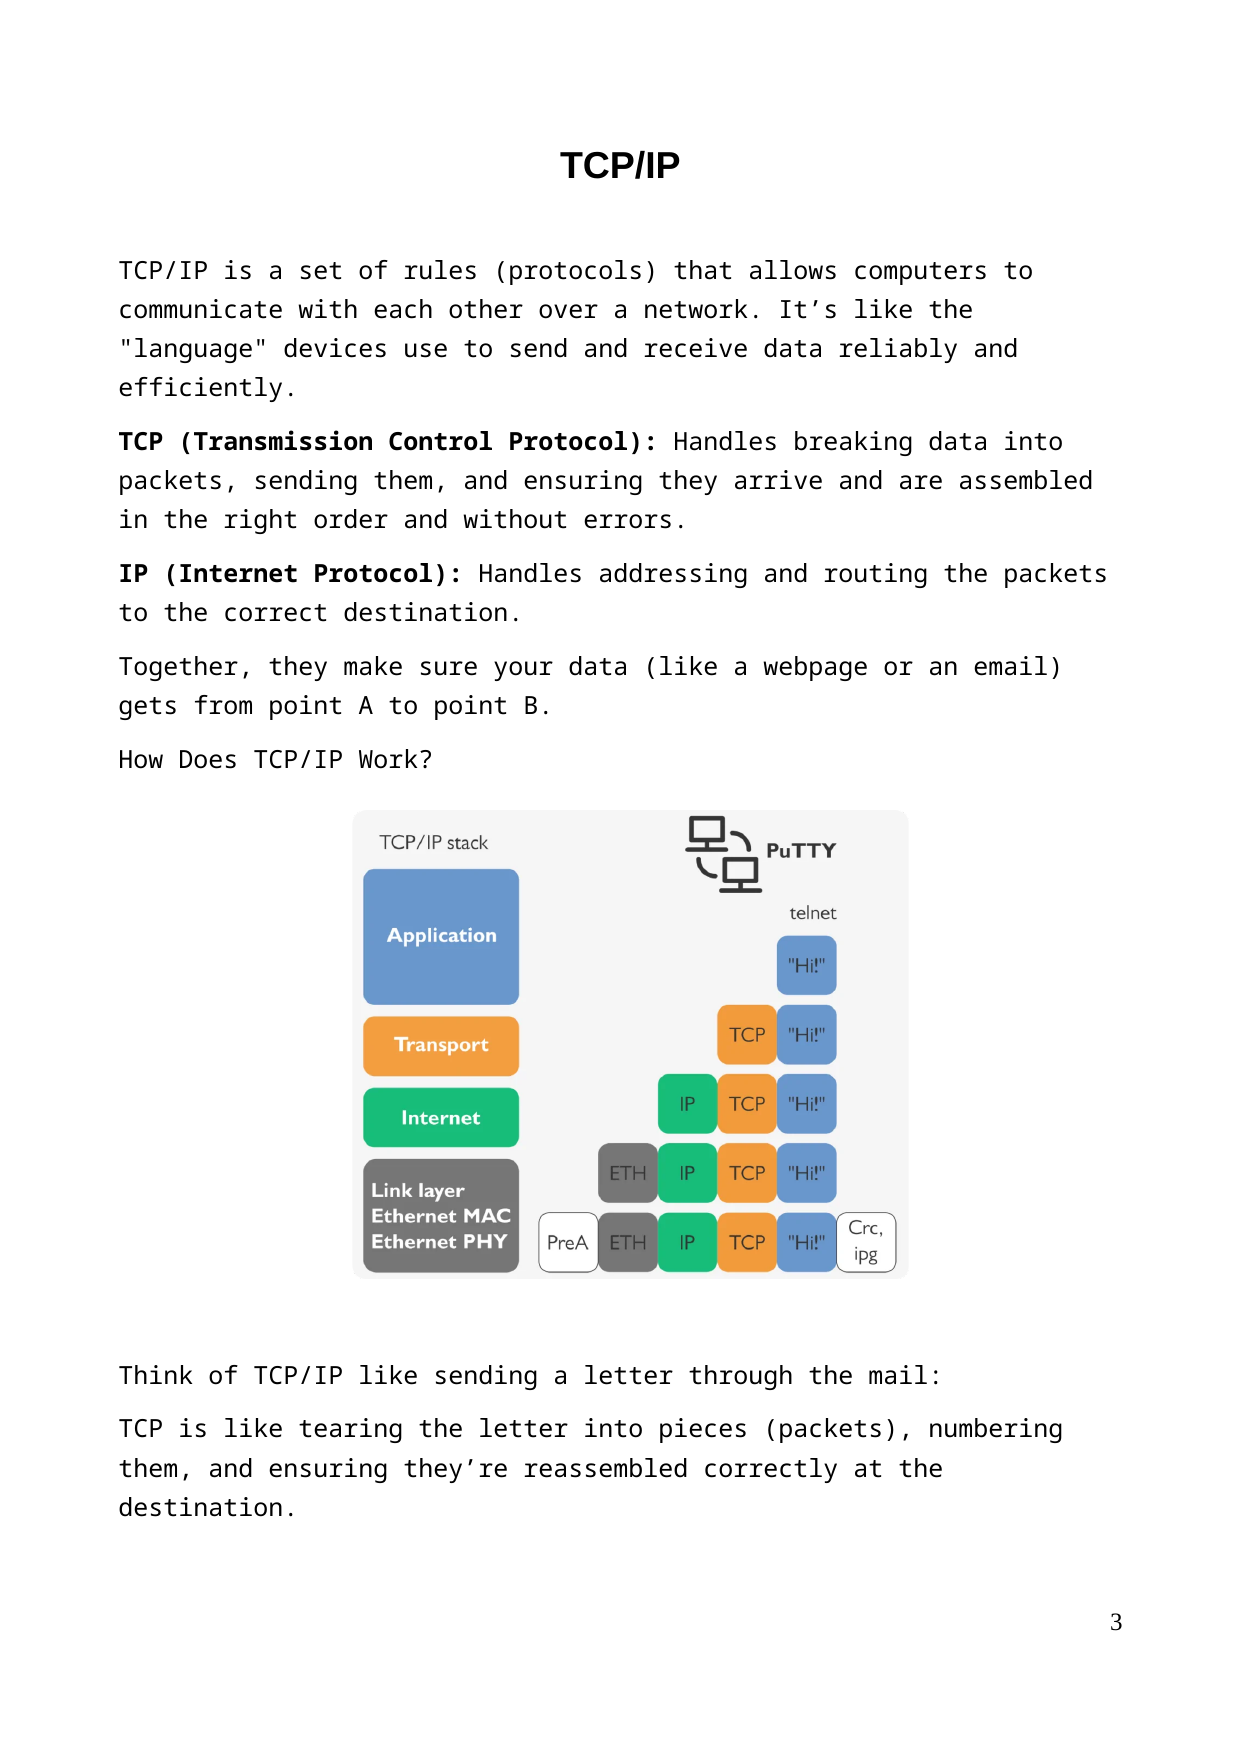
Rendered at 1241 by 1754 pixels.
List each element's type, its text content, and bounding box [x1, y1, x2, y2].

text IP (Internet Protocol): Handles addressing and routing the packets to the correct destination. [118, 556, 1122, 629]
text TCP is like tearing the letter into pieces (packets), numbering them, and ensuring they’re reassembled correctly at the destination. [118, 1411, 1122, 1523]
picture [352, 810, 909, 1279]
text TCP (Transmission Control Protocol): Handles breaking data into packets, sending them, and ensuring they arrive and are assembled in the right order and without errors. [118, 424, 1122, 536]
text TCP/IP is a set of rules (protocols) that allows computers to communicate with each other over a network. It’s like the "language" devices use to send and receive data reliably and efficiently. [118, 252, 1122, 404]
text How Does TCP/IP Work? [118, 742, 1122, 776]
subtitle TCP/IP [118, 143, 1122, 186]
text Together, they make sure your data (like a webpage or an email) gets from point A to point B. [118, 649, 1122, 722]
text Think of TCP/IP like sending a letter through the mail: [118, 1357, 1122, 1391]
